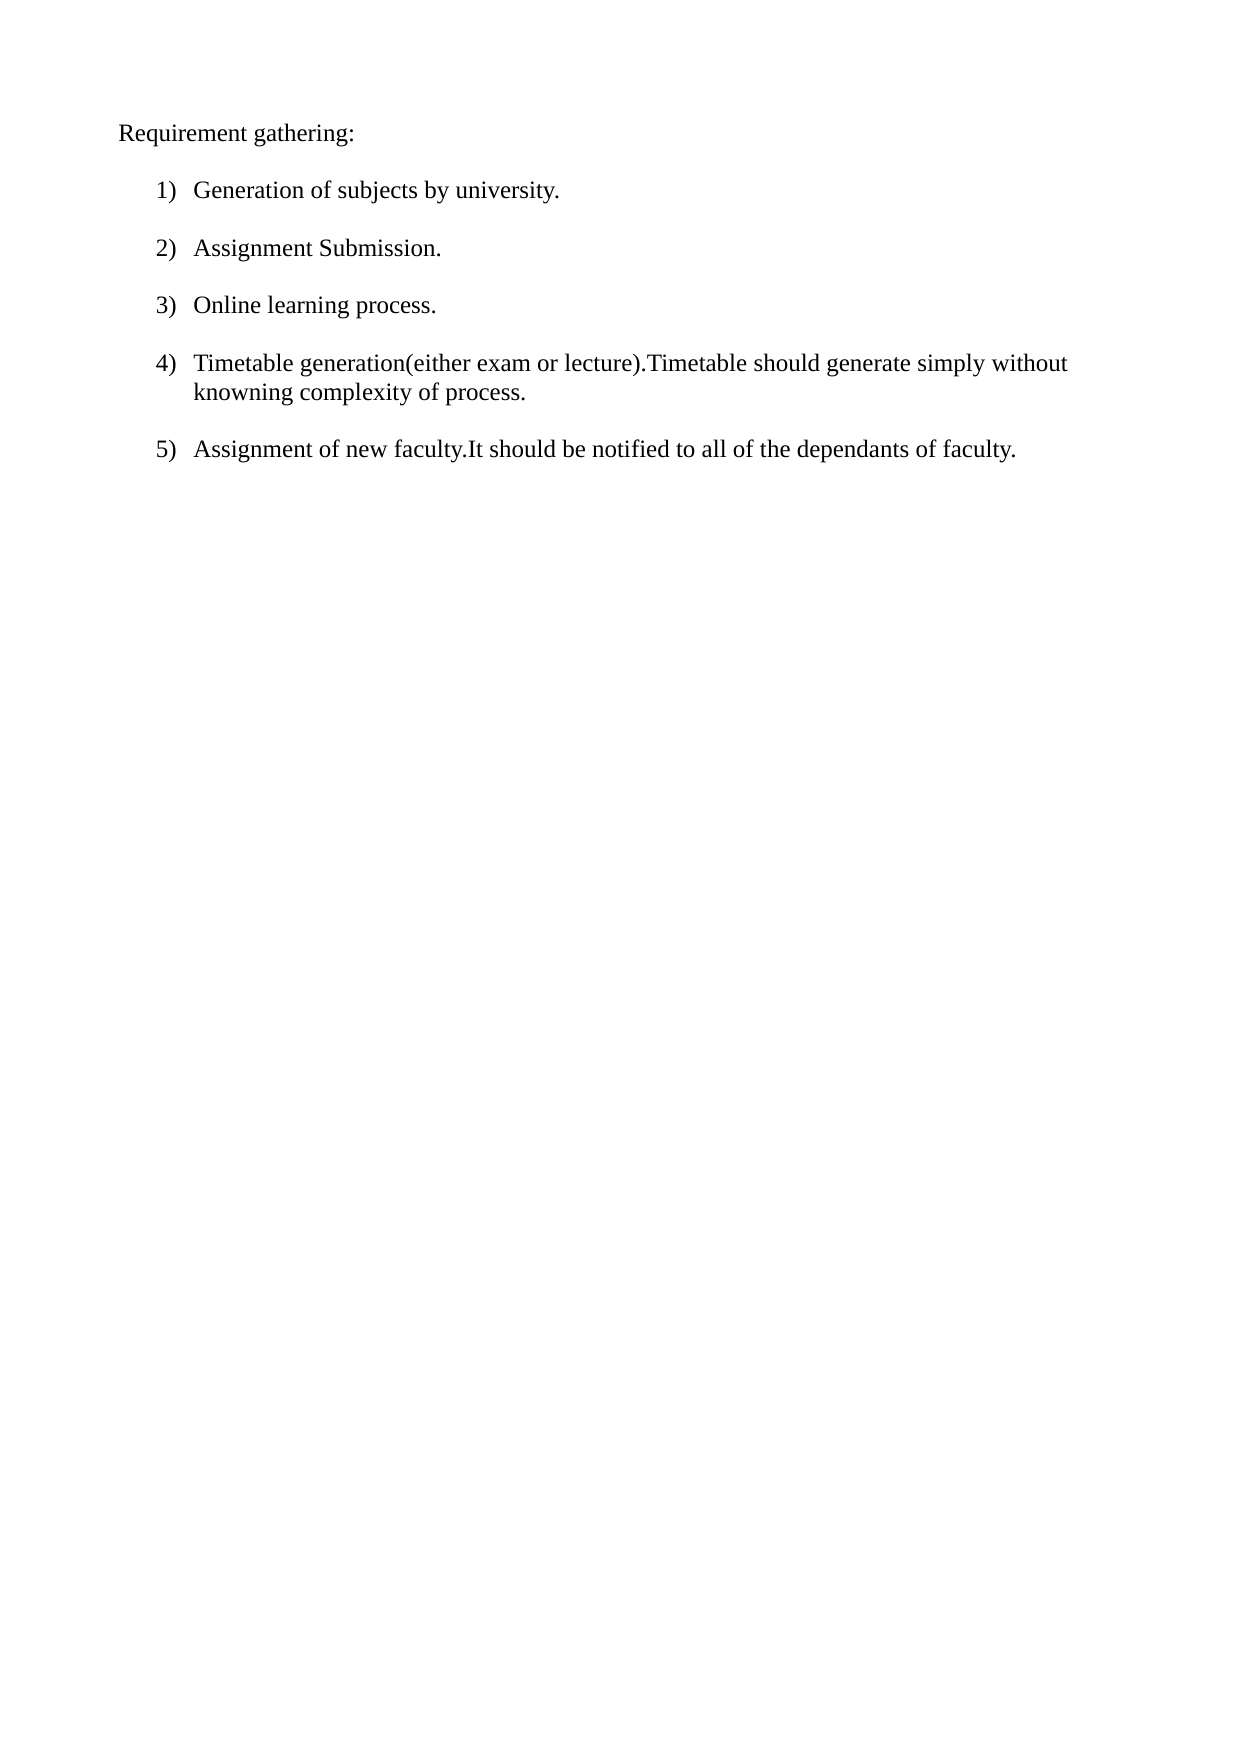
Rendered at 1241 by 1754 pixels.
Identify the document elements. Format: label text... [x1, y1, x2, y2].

list Assignment of new faculty.It should be notified to all of the dependants of faculty. [156, 434, 1122, 463]
list Online learning process. [156, 291, 1122, 319]
list Timetable generation(either exam or lecture).Timetable should generate simply without knowning complexity of process. [156, 348, 1122, 406]
list Assignment Submission. [156, 233, 1122, 262]
list Generation of subjects by university. [156, 176, 1122, 204]
text Requirement gathering: [118, 118, 1122, 147]
